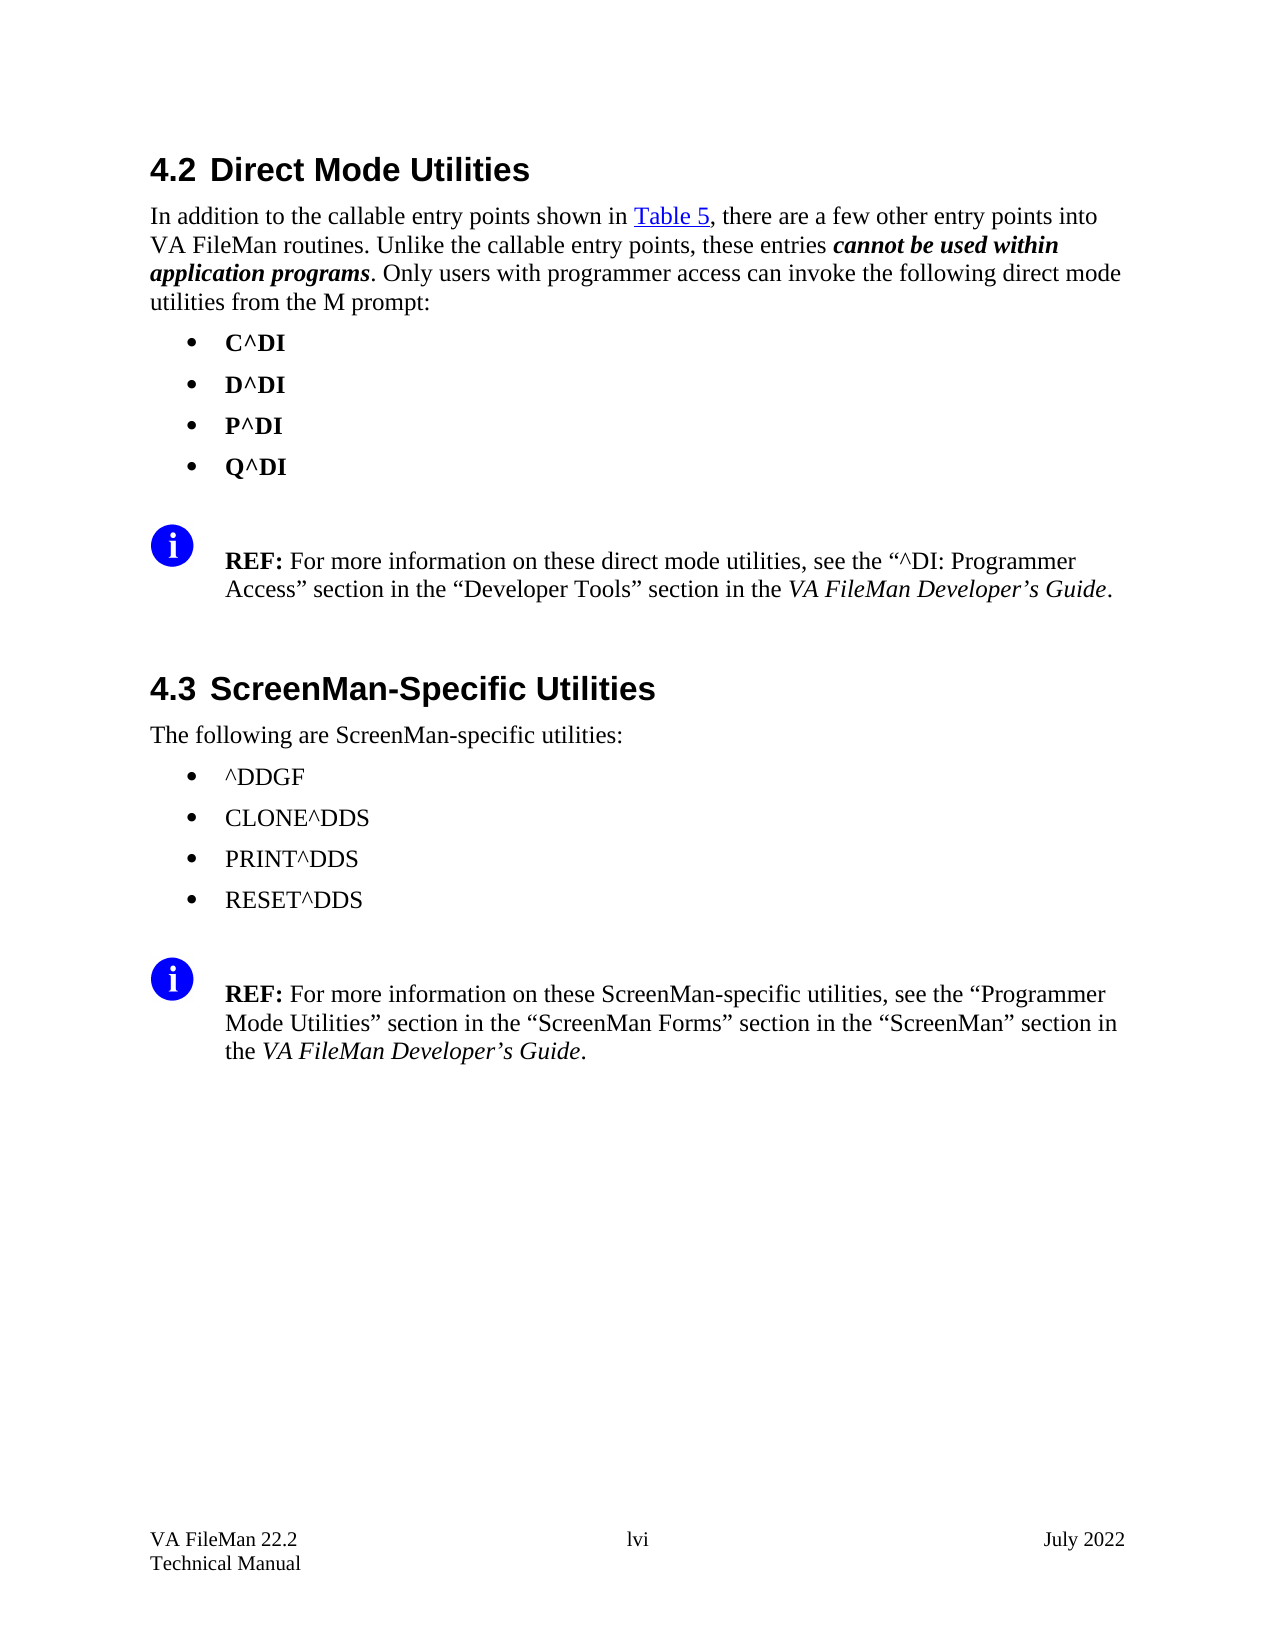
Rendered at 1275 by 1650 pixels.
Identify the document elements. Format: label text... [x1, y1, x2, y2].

picture [150, 955, 194, 1003]
subtitle ScreenMan-Specific Utilities [150, 669, 1125, 708]
list D^DI [187, 370, 1125, 398]
text REF: For more information on these direct mode utilities, see the “^DI: Programmer Access” section in the “Developer Tools” section in the VA FileMan Developer’s Guide. [150, 522, 1125, 603]
subtitle Direct Mode Utilities [150, 150, 1125, 188]
list RESET^DDS [187, 885, 1125, 914]
list CLONE^DDS [187, 803, 1125, 832]
list PRINT^DDS [187, 844, 1125, 873]
list P^DI [187, 411, 1125, 440]
text REF: For more information on these ScreenMan-specific utilities, see the “Programmer Mode Utilities” section in the “ScreenMan Forms” section in the “ScreenMan” section in the VA FileMan Developer’s Guide. [150, 955, 1125, 1065]
list ^DDGF [187, 762, 1125, 790]
text The following are ScreenMan-specific utilities: [150, 720, 1125, 749]
picture [150, 522, 194, 569]
list Q^DI [187, 452, 1125, 481]
list C^DI [187, 328, 1125, 357]
text In addition to the callable entry points shown in Table 5, there are a few other entry points into VA FileMan routines. Unlike the callable entry points, these entries cannot be used within application programs. Only users with programmer access can invoke the following direct mode utilities from the M prompt: [150, 201, 1125, 316]
